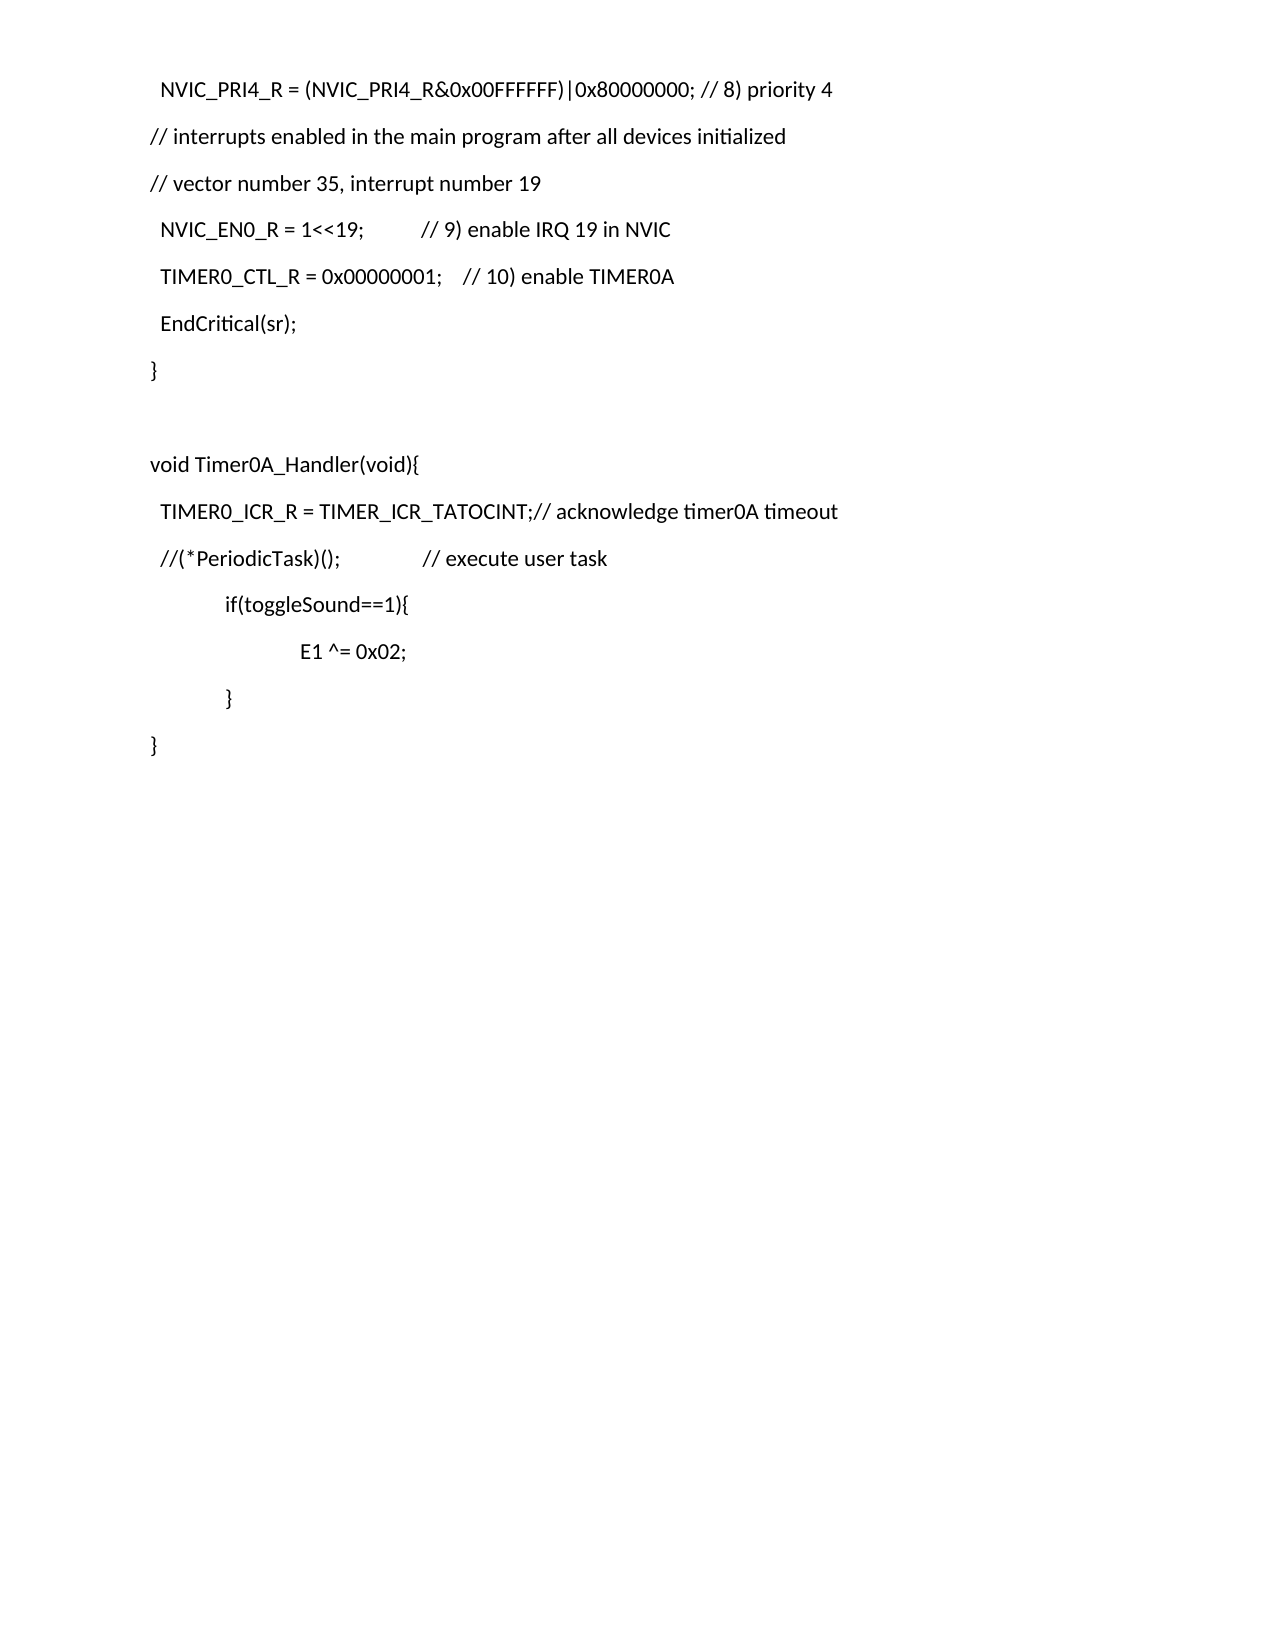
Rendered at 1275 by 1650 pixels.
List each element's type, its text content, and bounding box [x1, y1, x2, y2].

text //(*PeriodicTask)(); // execute user task [150, 544, 1125, 572]
text EndCritical(sr); [150, 309, 1125, 337]
text NVIC_EN0_R = 1<<19; // 9) enable IRQ 19 in NVIC [150, 216, 1125, 244]
text } [150, 356, 1125, 384]
text E1 ^= 0x02; [150, 637, 1125, 666]
text NVIC_PRI4_R = (NVIC_PRI4_R&0x00FFFFFF)|0x80000000; // 8) priority 4 [150, 75, 1125, 103]
text } [150, 731, 1125, 759]
text } [150, 684, 1125, 712]
text if(toggleSound==1){ [150, 591, 1125, 619]
text // vector number 35, interrupt number 19 [150, 169, 1125, 197]
text TIMER0_ICR_R = TIMER_ICR_TATOCINT;// acknowledge timer0A timeout [150, 497, 1125, 525]
text // interrupts enabled in the main program after all devices initialized [150, 122, 1125, 150]
text void Timer0A_Handler(void){ [150, 450, 1125, 478]
text TIMER0_CTL_R = 0x00000001; // 10) enable TIMER0A [150, 262, 1125, 291]
